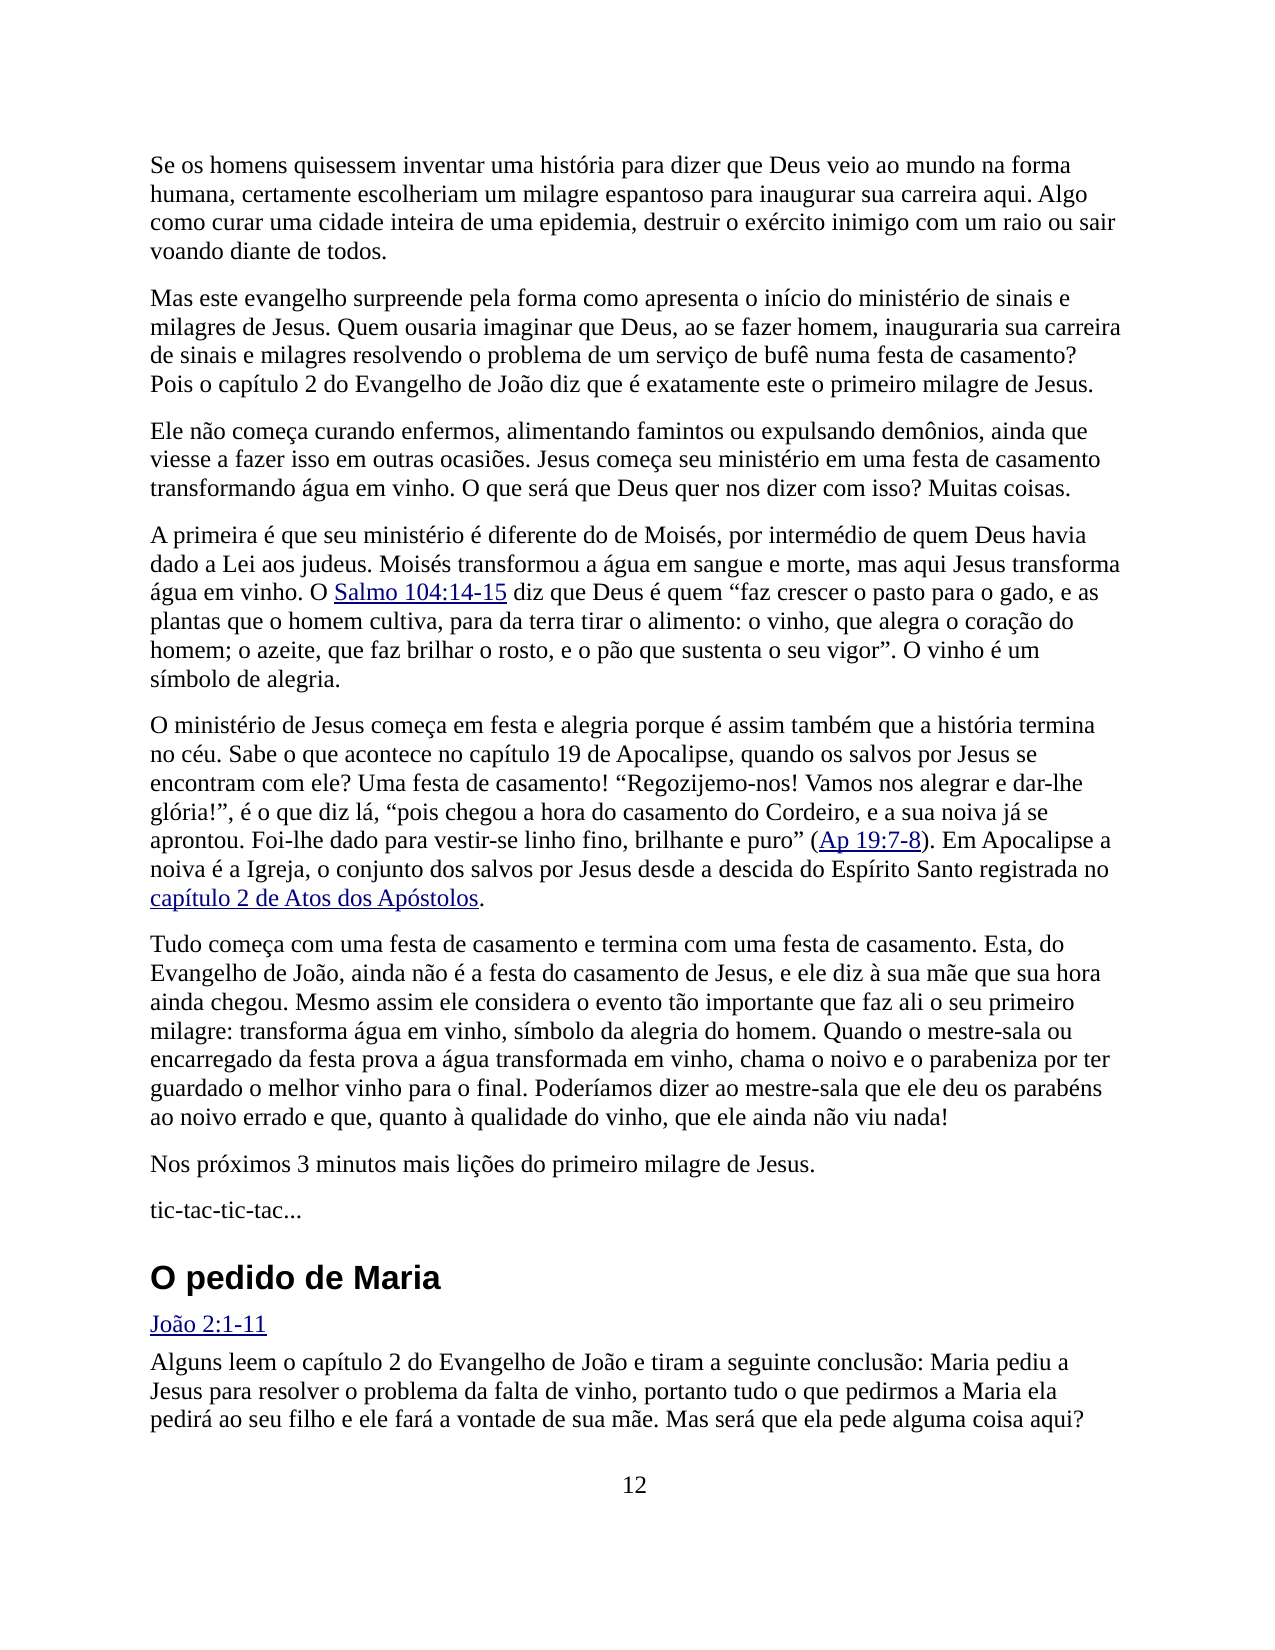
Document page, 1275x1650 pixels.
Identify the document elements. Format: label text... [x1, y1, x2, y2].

text Ele não começa curando enfermos, alimentando famintos ou expulsando demônios, ainda que viesse a fazer isso em outras ocasiões. Jesus começa seu ministério em uma festa de casamento transformando água em vinho. O que será que Deus quer nos dizer com isso? Muitas coisas. [150, 416, 1125, 502]
text Alguns leem o capítulo 2 do Evangelho de João e tiram a seguinte conclusão: Maria pediu a Jesus para resolver o problema da falta de vinho, portanto tudo o que pedirmos a Maria ela pedirá ao seu filho e ele fará a vontade de sua mãe. Mas será que ela pede alguma coisa aqui? [150, 1347, 1125, 1433]
text Mas este evangelho surpreende pela forma como apresenta o início do ministério de sinais e milagres de Jesus. Quem ousaria imaginar que Deus, ao se fazer homem, inauguraria sua carreira de sinais e milagres resolvendo o problema de um serviço de bufê numa festa de casamento? Pois o capítulo 2 do Evangelho de João diz que é exatamente este o primeiro milagre de Jesus. [150, 283, 1125, 398]
text Se os homens quisessem inventar uma história para dizer que Deus veio ao mundo na forma humana, certamente escolheriam um milagre espantoso para inaugurar sua carreira aqui. Algo como curar uma cidade inteira de uma epidemia, destruir o exército inimigo com um raio ou sair voando diante de todos. [150, 150, 1125, 265]
text Nos próximos 3 minutos mais lições do primeiro milagre de Jesus. [150, 1149, 1125, 1177]
text João 2:1-11 [150, 1309, 1125, 1338]
subtitle O pedido de Maria [150, 1258, 1125, 1297]
text Tudo começa com uma festa de casamento e termina com uma festa de casamento. Esta, do Evangelho de João, ainda não é a festa do casamento de Jesus, e ele diz à sua mãe que sua hora ainda chegou. Mesmo assim ele considera o evento tão importante que faz ali o seu primeiro milagre: transforma água em vinho, símbolo da alegria do homem. Quando o mestre-sala ou encarregado da festa prova a água transformada em vinho, chama o noivo e o parabeniza por ter guardado o melhor vinho para o final. Poderíamos dizer ao mestre-sala que ele deu os parabéns ao noivo errado e que, quanto à qualidade do vinho, que ele ainda não viu nada! [150, 929, 1125, 1131]
text A primeira é que seu ministério é diferente do de Moisés, por intermédio de quem Deus havia dado a Lei aos judeus. Moisés transformou a água em sangue e morte, mas aqui Jesus transforma água em vinho. O Salmo 104:14-15 diz que Deus é quem “faz crescer o pasto para o gado, e as plantas que o homem cultiva, para da terra tirar o alimento: o vinho, que alegra o coração do homem; o azeite, que faz brilhar o rosto, e o pão que sustenta o seu vigor”. O vinho é um símbolo de alegria. [150, 520, 1125, 692]
text tic-tac-tic-tac... [150, 1195, 1125, 1224]
text O ministério de Jesus começa em festa e alegria porque é assim também que a história termina no céu. Sabe o que acontece no capítulo 19 de Apocalipse, quando os salvos por Jesus se encontram com ele? Uma festa de casamento! “Regozijemo-nos! Vamos nos alegrar e dar-lhe glória!”, é o que diz lá, “pois chegou a hora do casamento do Cordeiro, e a sua noiva já se aprontou. Foi-lhe dado para vestir-se linho fino, brilhante e puro” (Ap 19:7-8). Em Apocalipse a noiva é a Igreja, o conjunto dos salvos por Jesus desde a descida do Espírito Santo registrada no capítulo 2 de Atos dos Apóstolos. [150, 710, 1125, 912]
